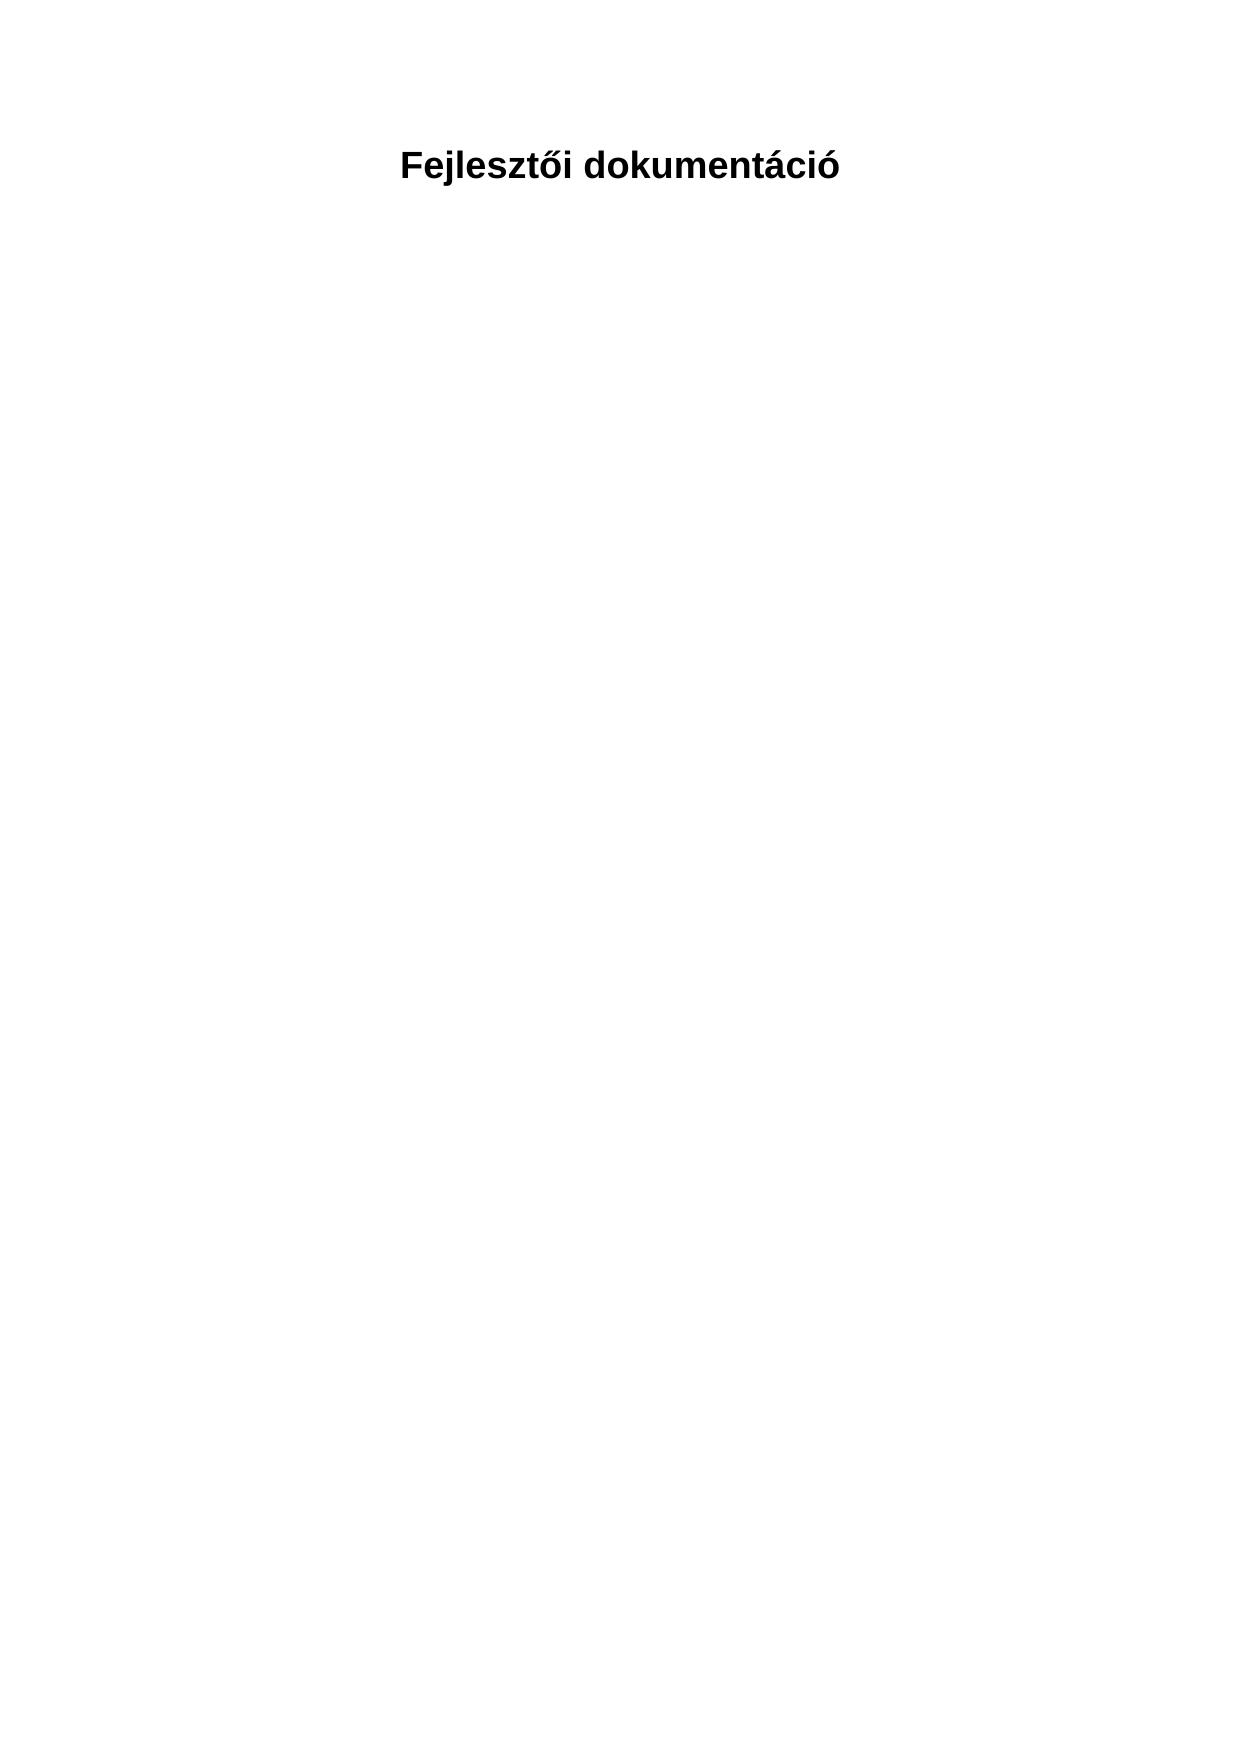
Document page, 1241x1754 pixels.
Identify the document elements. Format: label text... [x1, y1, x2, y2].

subtitle Fejlesztői dokumentáció [118, 143, 1122, 187]
